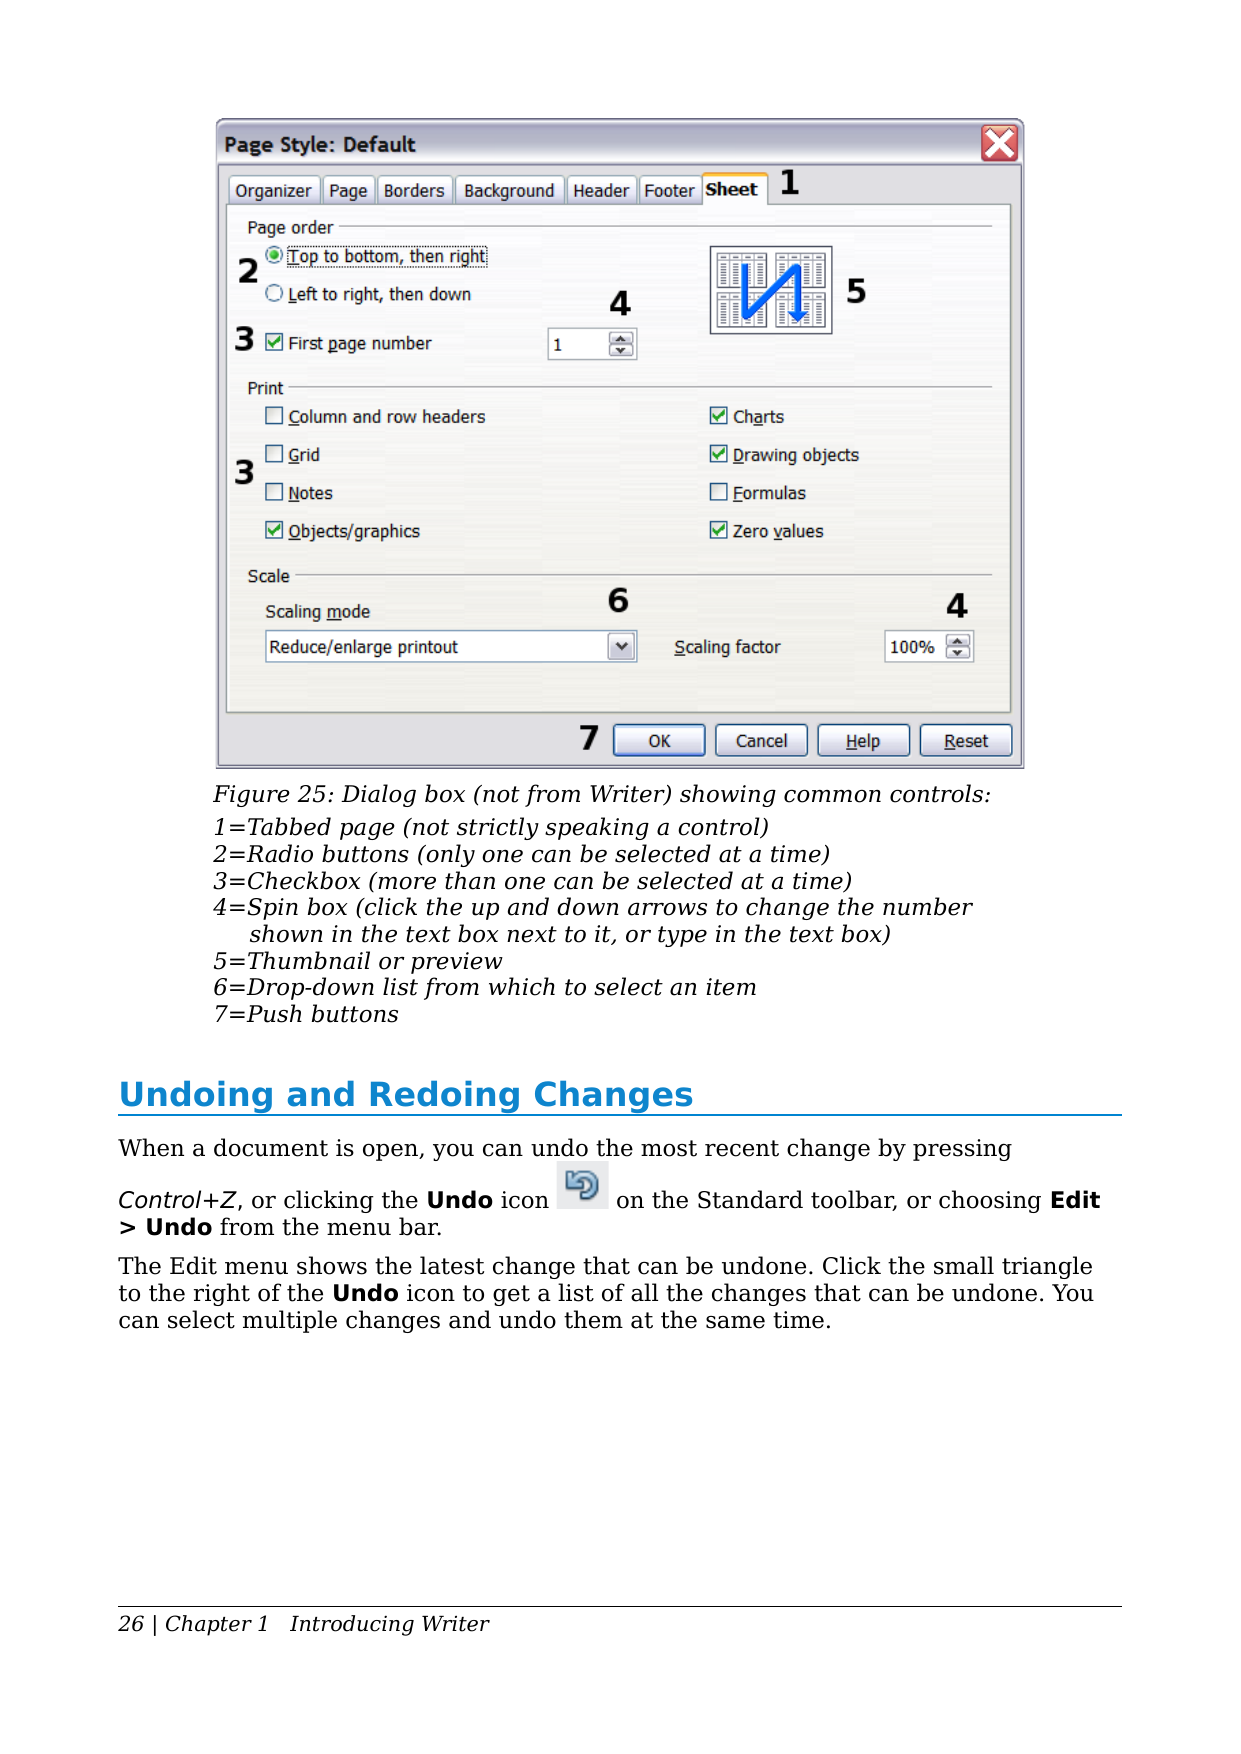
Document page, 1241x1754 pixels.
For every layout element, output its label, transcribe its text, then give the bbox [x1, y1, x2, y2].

text When a document is open, you can undo the most recent change by pressing Control+Z, or clicking the Undo icon on the Standard toolbar, or choosing Edit > Undo from the menu bar. [118, 1135, 1122, 1241]
subtitle Undoing and Redoing Changes [118, 1075, 1122, 1114]
text 1=Tabbed page (not strictly speaking a control) 2=Radio buttons (only one can be selected at a time) 3=Checkbox (more than one can be selected at a time) 4=Spin box (click the up and down arrows to change the number shown in the text box next to it, or type in the text box) 5=Thumbnail or preview 6=Drop-down list from which to select an item 7=Push buttons [213, 814, 1027, 1028]
picture [556, 1161, 609, 1209]
text Figure 25: Dialog box (not from Writer) showing common controls: [213, 781, 1027, 808]
text The Edit menu shows the latest change that can be undone. Click the small triangle to the right of the Undo icon to get a list of all the changes that can be undone. You can select multiple changes and undo them at the same time. [118, 1253, 1122, 1333]
picture [215, 118, 1025, 769]
